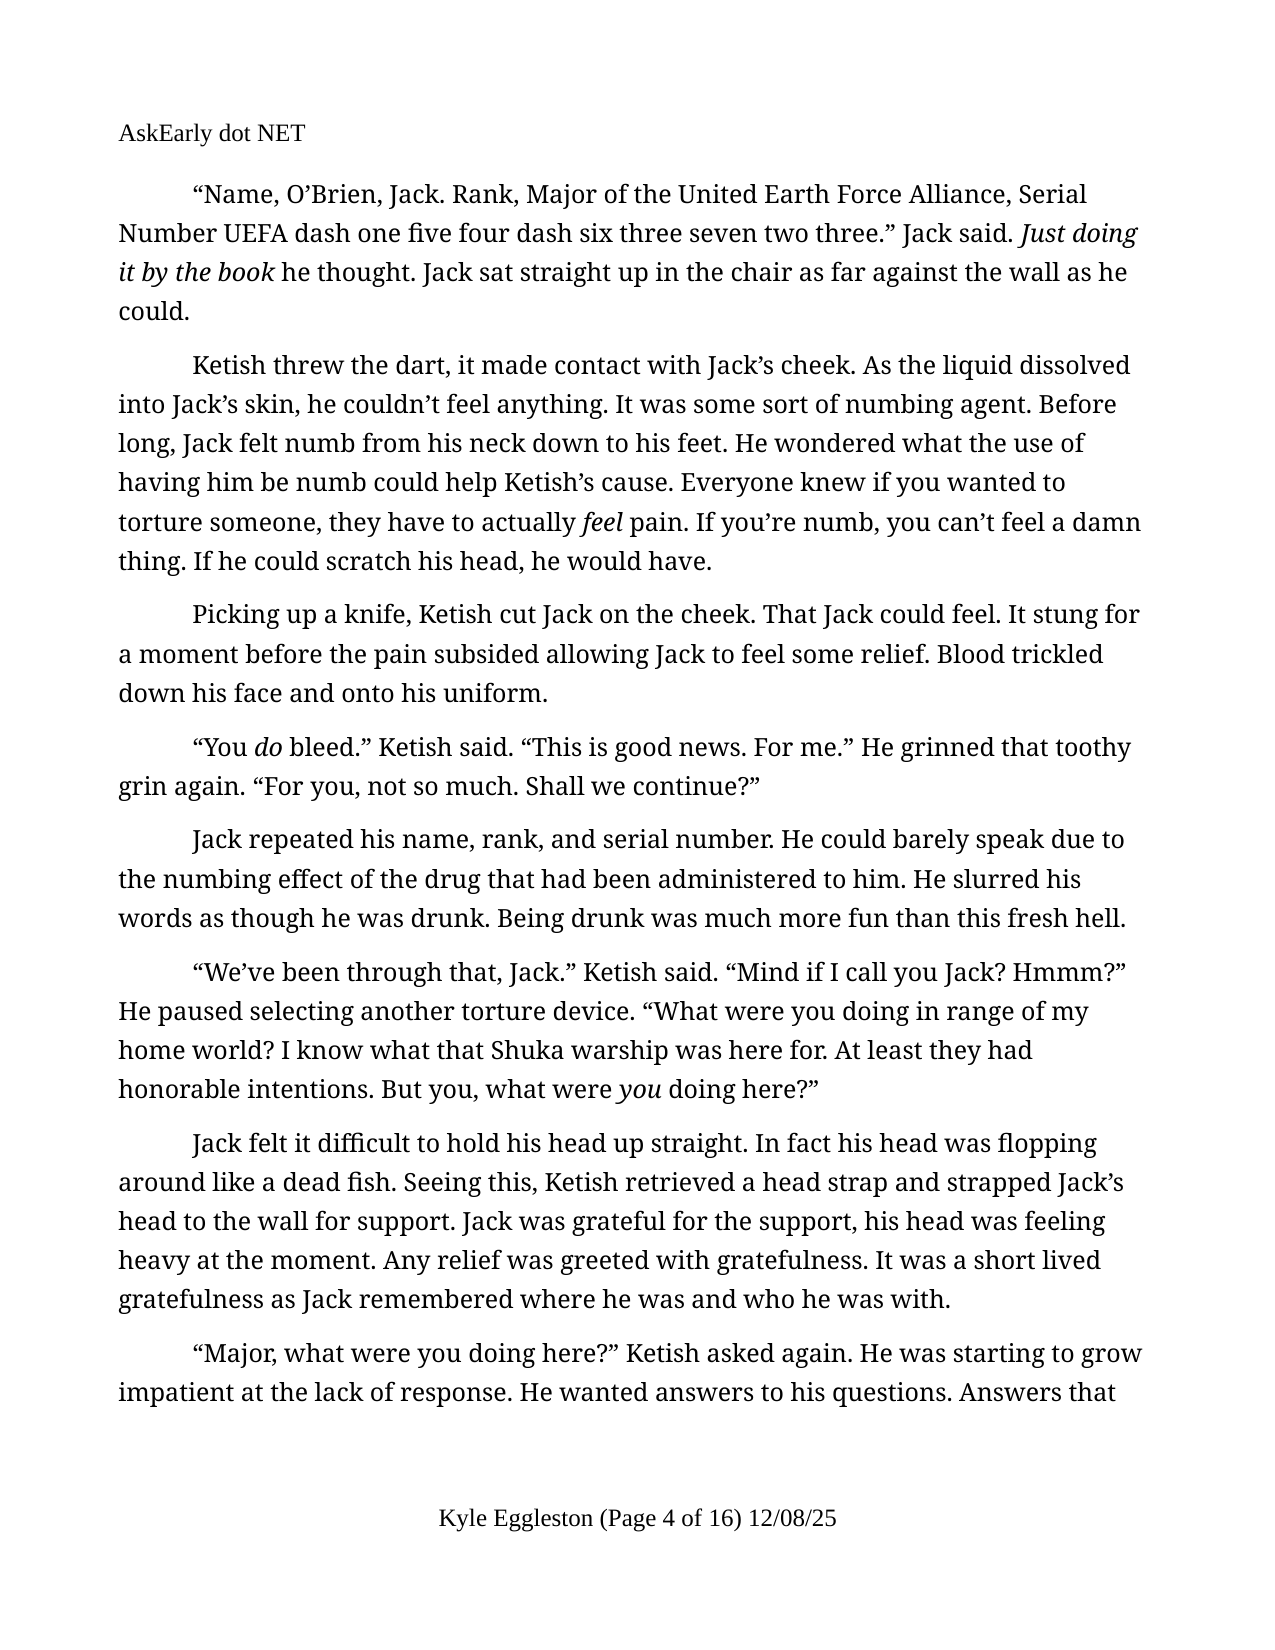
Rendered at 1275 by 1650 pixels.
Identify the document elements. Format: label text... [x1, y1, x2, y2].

text Ketish threw the dart, it made contact with Jack’s cheek. As the liquid dissolved into Jack’s skin, he couldn’t feel anything. It was some sort of numbing agent. Before long, Jack felt numb from his neck down to his feet. He wondered what the use of having him be numb could help Ketish’s cause. Everyone knew if you wanted to torture someone, they have to actually feel pain. If you’re numb, you can’t feel a damn thing. If he could scratch his head, he would have. [118, 348, 1157, 577]
text “Name, O’Brien, Jack. Rank, Major of the United Earth Force Alliance, Serial Number UEFA dash one five four dash six three seven two three.” Jack said. Just doing it by the book he thought. Jack sat straight up in the chair as far against the wall as he could. [118, 176, 1157, 328]
text Picking up a knife, Ketish cut Jack on the cheek. That Jack could feel. It stung for a moment before the pain subsided allowing Jack to feel some relief. Blood trickled down his face and onto his uniform. [118, 597, 1157, 709]
text “You do bleed.” Ketish said. “This is good news. For me.” He grinned that toothy grin again. “For you, not so much. Shall we continue?” [118, 729, 1157, 802]
text Jack repeated his name, rank, and serial number. He could barely speak due to the numbing effect of the drug that had been administered to him. He slurred his words as though he was drunk. Being drunk was much more fun than this fresh hell. [118, 822, 1157, 934]
text “We’ve been through that, Jack.” Ketish said. “Mind if I call you Jack? Hmmm?” He paused selecting another torture device. “What were you doing in range of my home world? I know what that Shuka warship was here for. At least they had honorable intentions. But you, what were you doing here?” [118, 954, 1157, 1106]
text “Major, what were you doing here?” Ketish asked again. He was starting to grow impatient at the lack of response. He wanted answers to his questions. Answers that [118, 1336, 1157, 1409]
text Jack felt it difficult to hold his head up straight. In fact his head was flopping around like a dead fish. Seeing this, Ketish retrieved a head strap and strapped Jack’s head to the wall for support. Jack was grateful for the support, his head was feeling heavy at the moment. Any relief was greeted with gratefulness. It was a short lived gratefulness as Jack remembered where he was and who he was with. [118, 1126, 1157, 1316]
